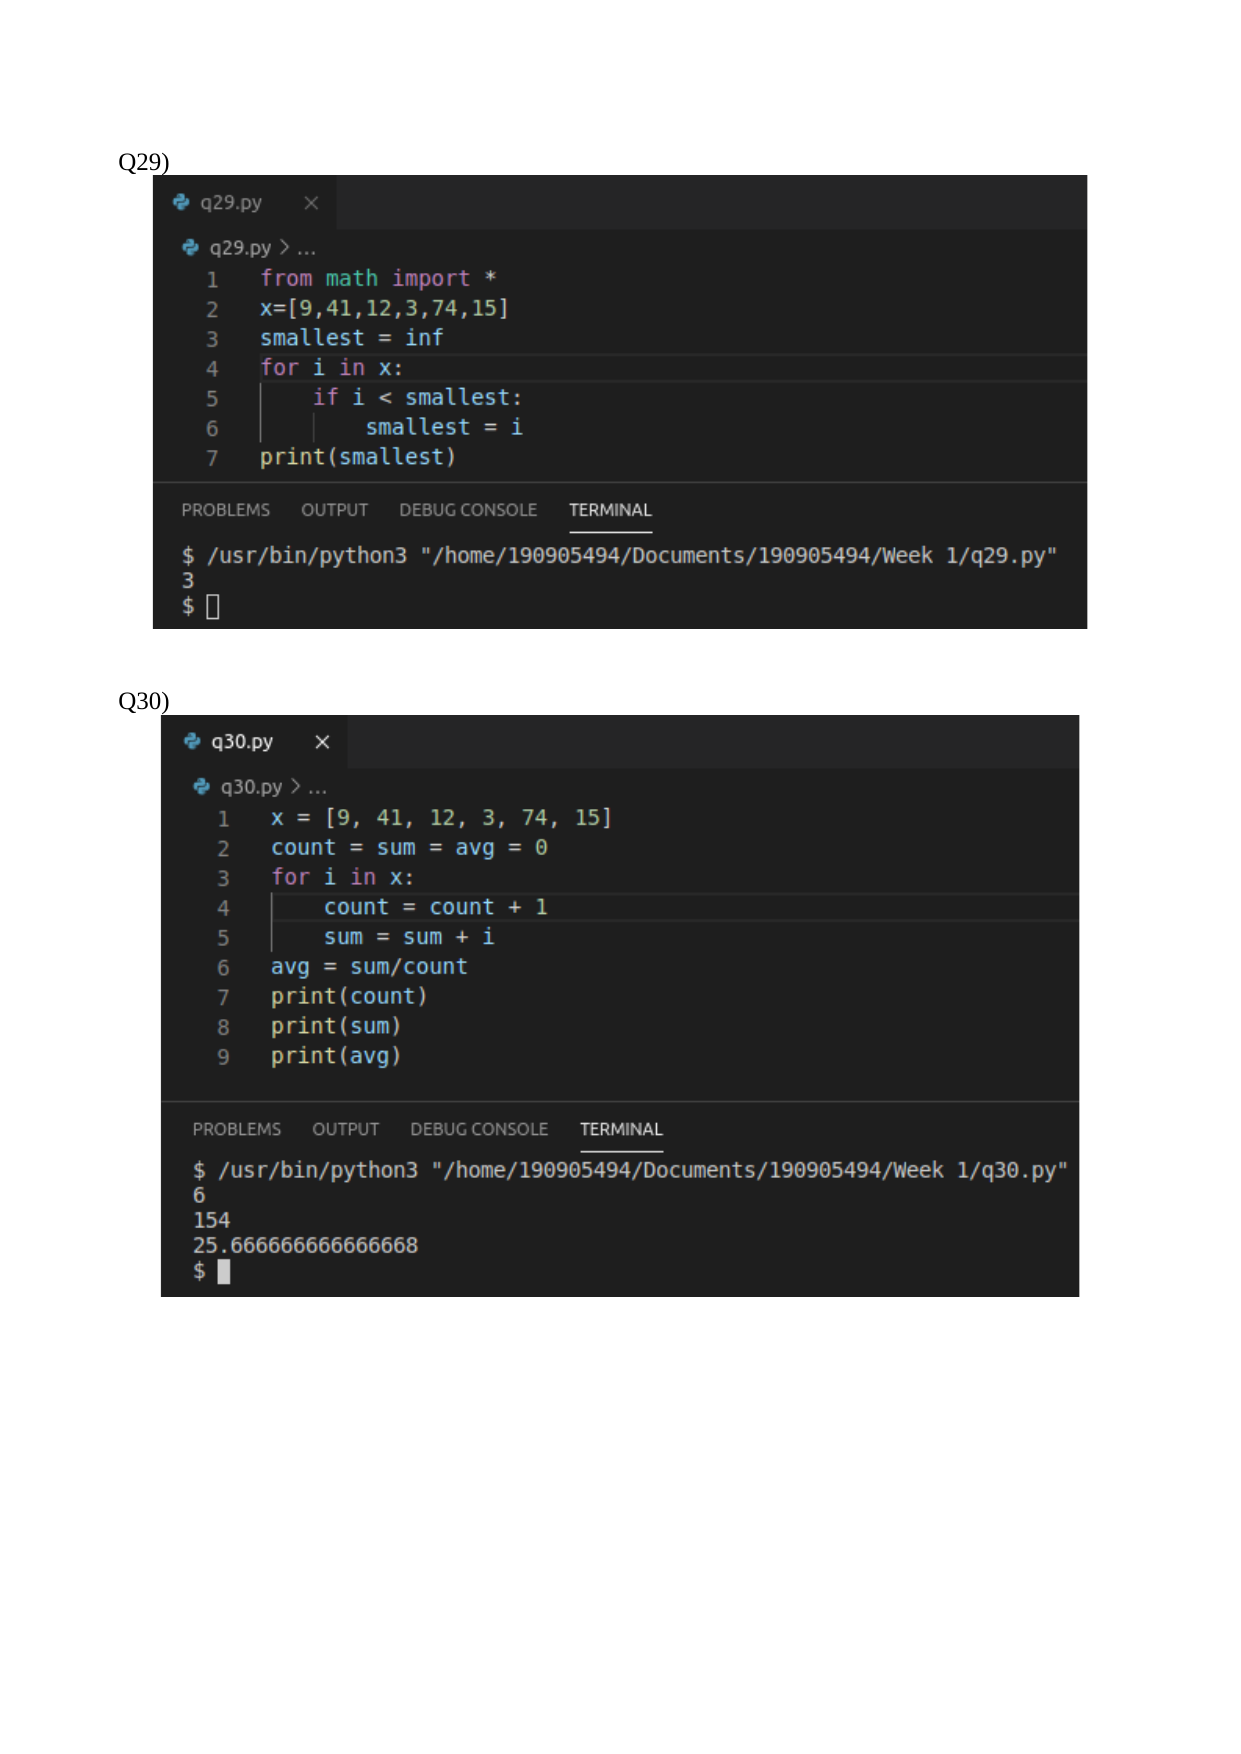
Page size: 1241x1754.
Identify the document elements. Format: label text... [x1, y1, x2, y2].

text Q30) [118, 686, 1122, 715]
picture [152, 175, 1088, 629]
text Q29) [118, 147, 1122, 176]
picture [160, 715, 1080, 1297]
